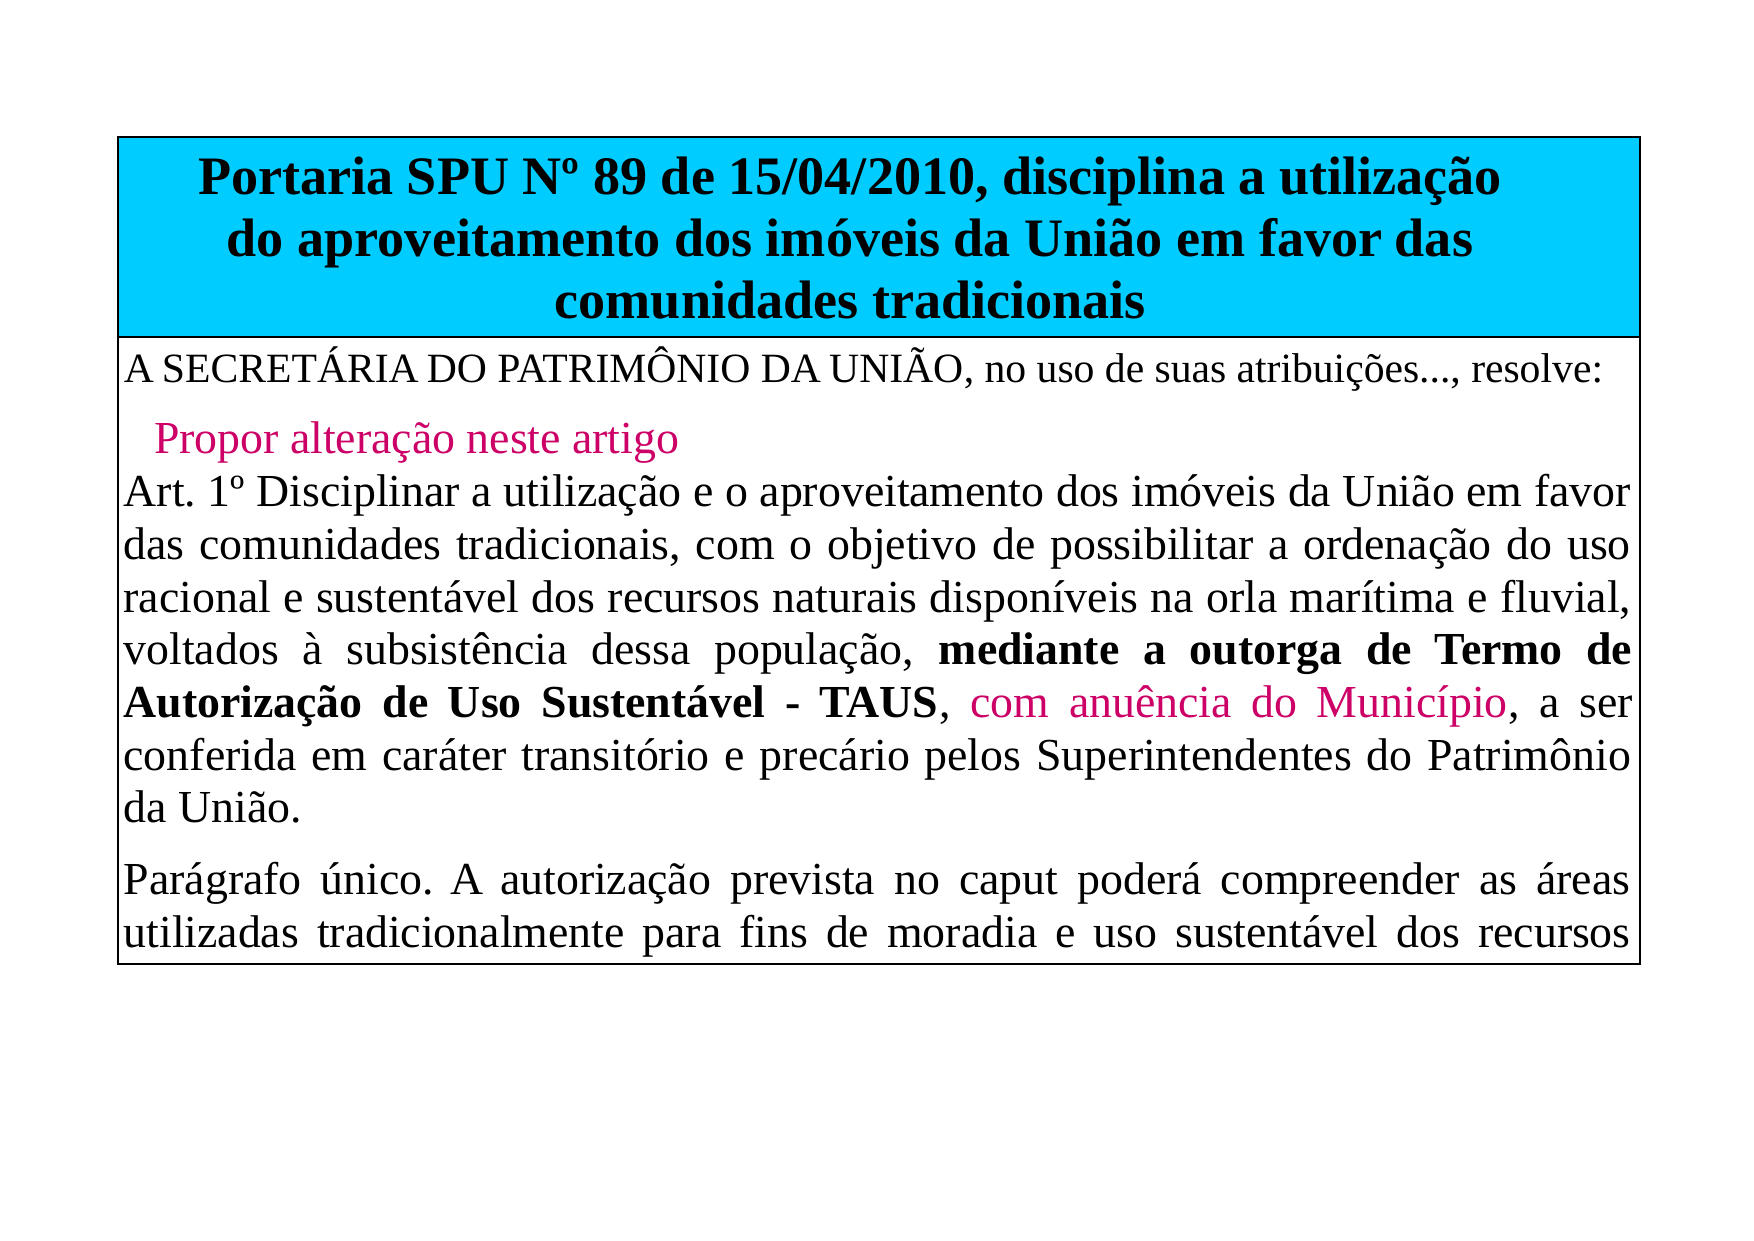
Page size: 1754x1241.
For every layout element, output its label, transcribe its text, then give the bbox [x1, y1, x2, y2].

table_header Portaria SPU Nº 89 de 15/04/2010, disciplina a utilização do aproveitamento dos imóveis da União em favor das comunidades tradicionais [119, 138, 1639, 336]
table_cell A SECRETÁRIA DO PATRIMÔNIO DA UNIÃO, no uso de suas atribuições..., resolve: Propor alteração neste artigo Art. 1º Disciplinar a utilização e o aproveitamento dos imóveis da União em favor das comunidades tradicionais, com o objetivo de possibilitar a ordenação do uso racional e sustentável dos recursos naturais disponíveis na orla marítima e fluvial, voltados à subsistência dessa população, mediante a outorga de Termo de Autorização de Uso Sustentável - TAUS, com anuência do Município, a ser conferida em caráter transitório e precário pelos Superintendentes do Patrimônio da União. Parágrafo único. A autorização prevista no caput poderá compreender as áreas utilizadas tradicionalmente para fins de moradia e uso sustentável dos recursos [119, 338, 1639, 963]
